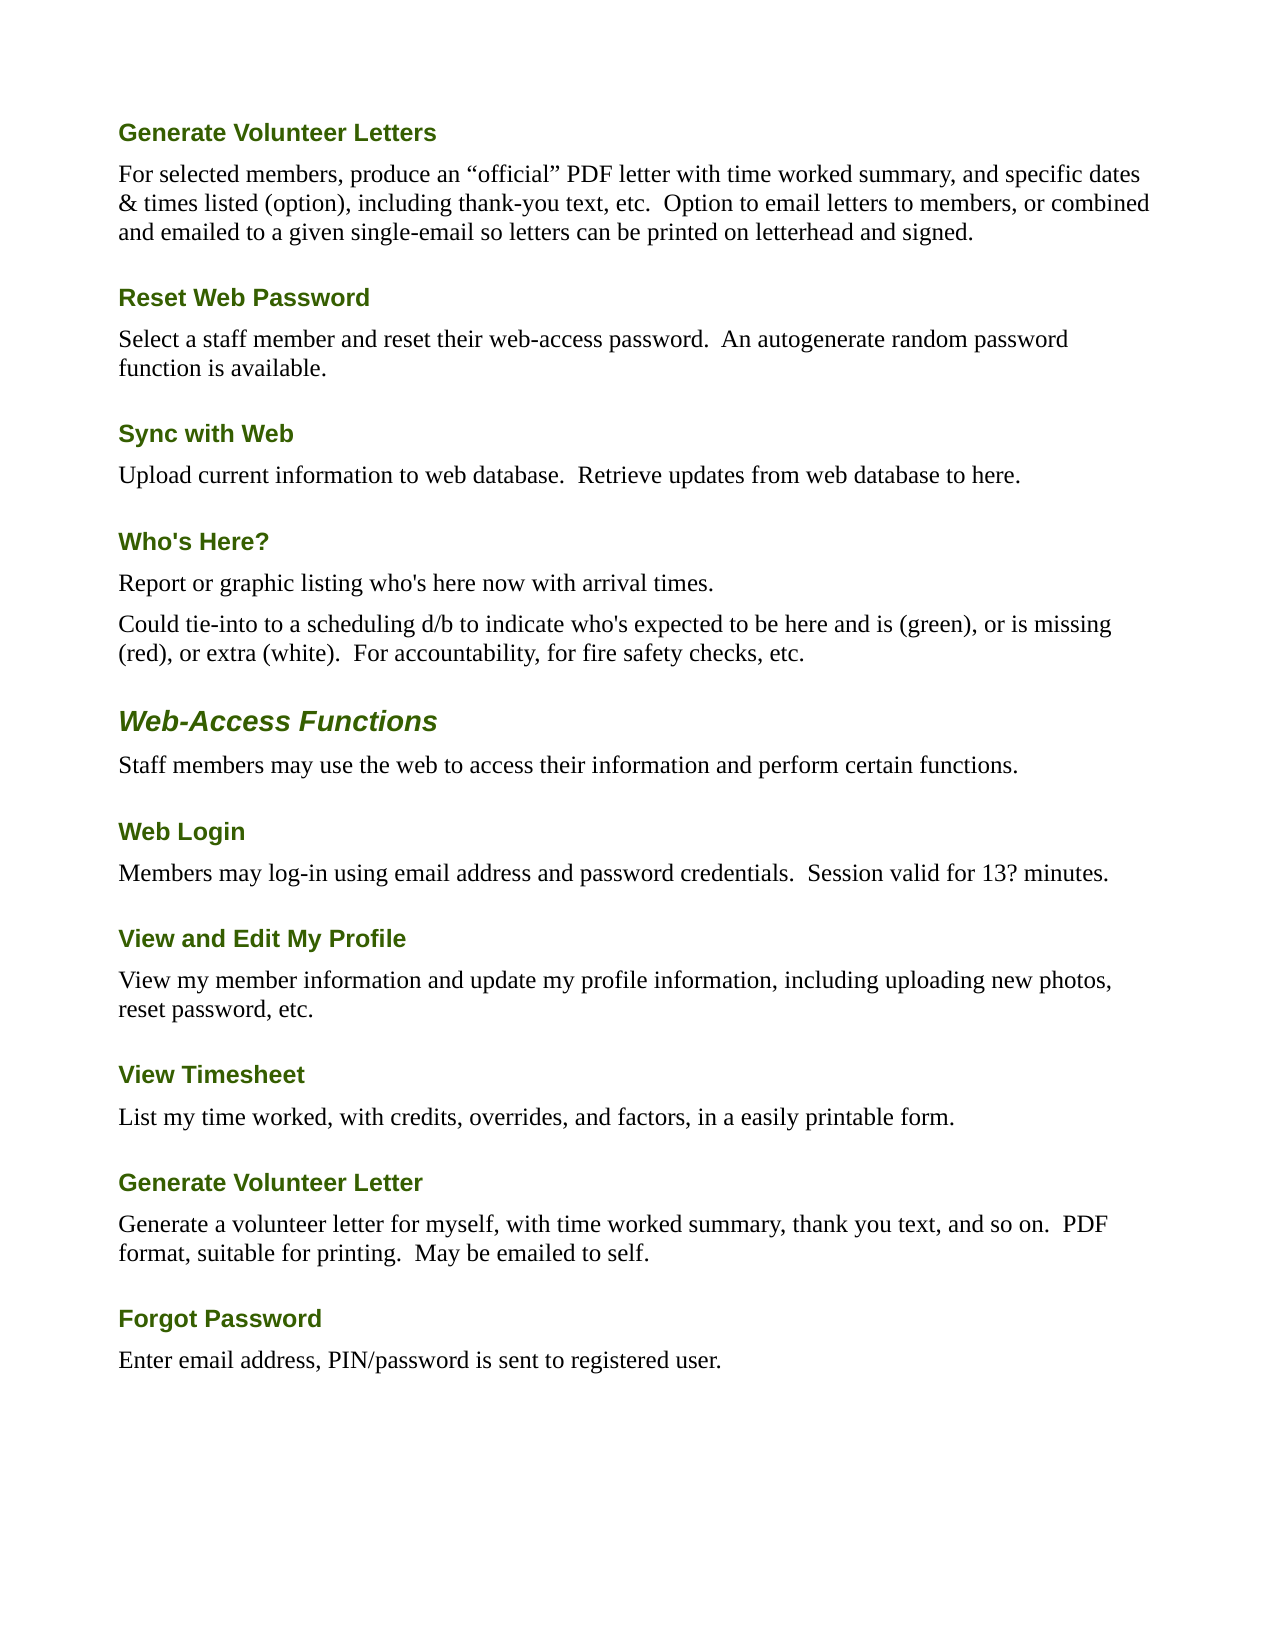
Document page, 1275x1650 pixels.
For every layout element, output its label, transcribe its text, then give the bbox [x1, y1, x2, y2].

text Members may log-in using email address and password credentials. Session valid for 13? minutes. [118, 858, 1157, 887]
text Generate a volunteer letter for myself, with time worked summary, thank you text, and so on. PDF format, suitable for printing. May be emailed to self. [118, 1209, 1157, 1267]
subtitle Sync with Web [118, 419, 1157, 448]
subtitle Generate Volunteer Letters [118, 118, 1157, 147]
text Staff members may use the web to access their information and perform certain functions. [118, 750, 1157, 779]
text Report or graphic listing who's here now with arrival times. [118, 568, 1157, 597]
subtitle View Timesheet [118, 1060, 1157, 1089]
text Select a staff member and reset their web-access password. An autogenerate random password function is available. [118, 324, 1157, 382]
text Upload current information to web database. Retrieve updates from web database to here. [118, 461, 1157, 489]
text For selected members, produce an “official” PDF letter with time worked summary, and specific dates & times listed (option), including thank-you text, etc. Option to email letters to members, or combined and emailed to a given single-email so letters can be printed on letterhead and signed. [118, 159, 1157, 246]
subtitle Who's Here? [118, 527, 1157, 556]
subtitle Generate Volunteer Letter [118, 1168, 1157, 1197]
text View my member information and update my profile information, including uploading new photos, reset password, etc. [118, 965, 1157, 1023]
subtitle Web-Access Functions [118, 704, 1157, 738]
subtitle Forgot Password [118, 1304, 1157, 1333]
subtitle View and Edit My Profile [118, 924, 1157, 953]
subtitle Web Login [118, 817, 1157, 845]
text List my time worked, with credits, overrides, and factors, in a easily printable form. [118, 1102, 1157, 1130]
subtitle Reset Web Password [118, 283, 1157, 312]
text Enter email address, PIN/password is sent to registered user. [118, 1345, 1157, 1374]
text Could tie-into to a scheduling d/b to indicate who's expected to be here and is (green), or is missing (red), or extra (white). For accountability, for fire safety checks, etc. [118, 609, 1157, 667]
